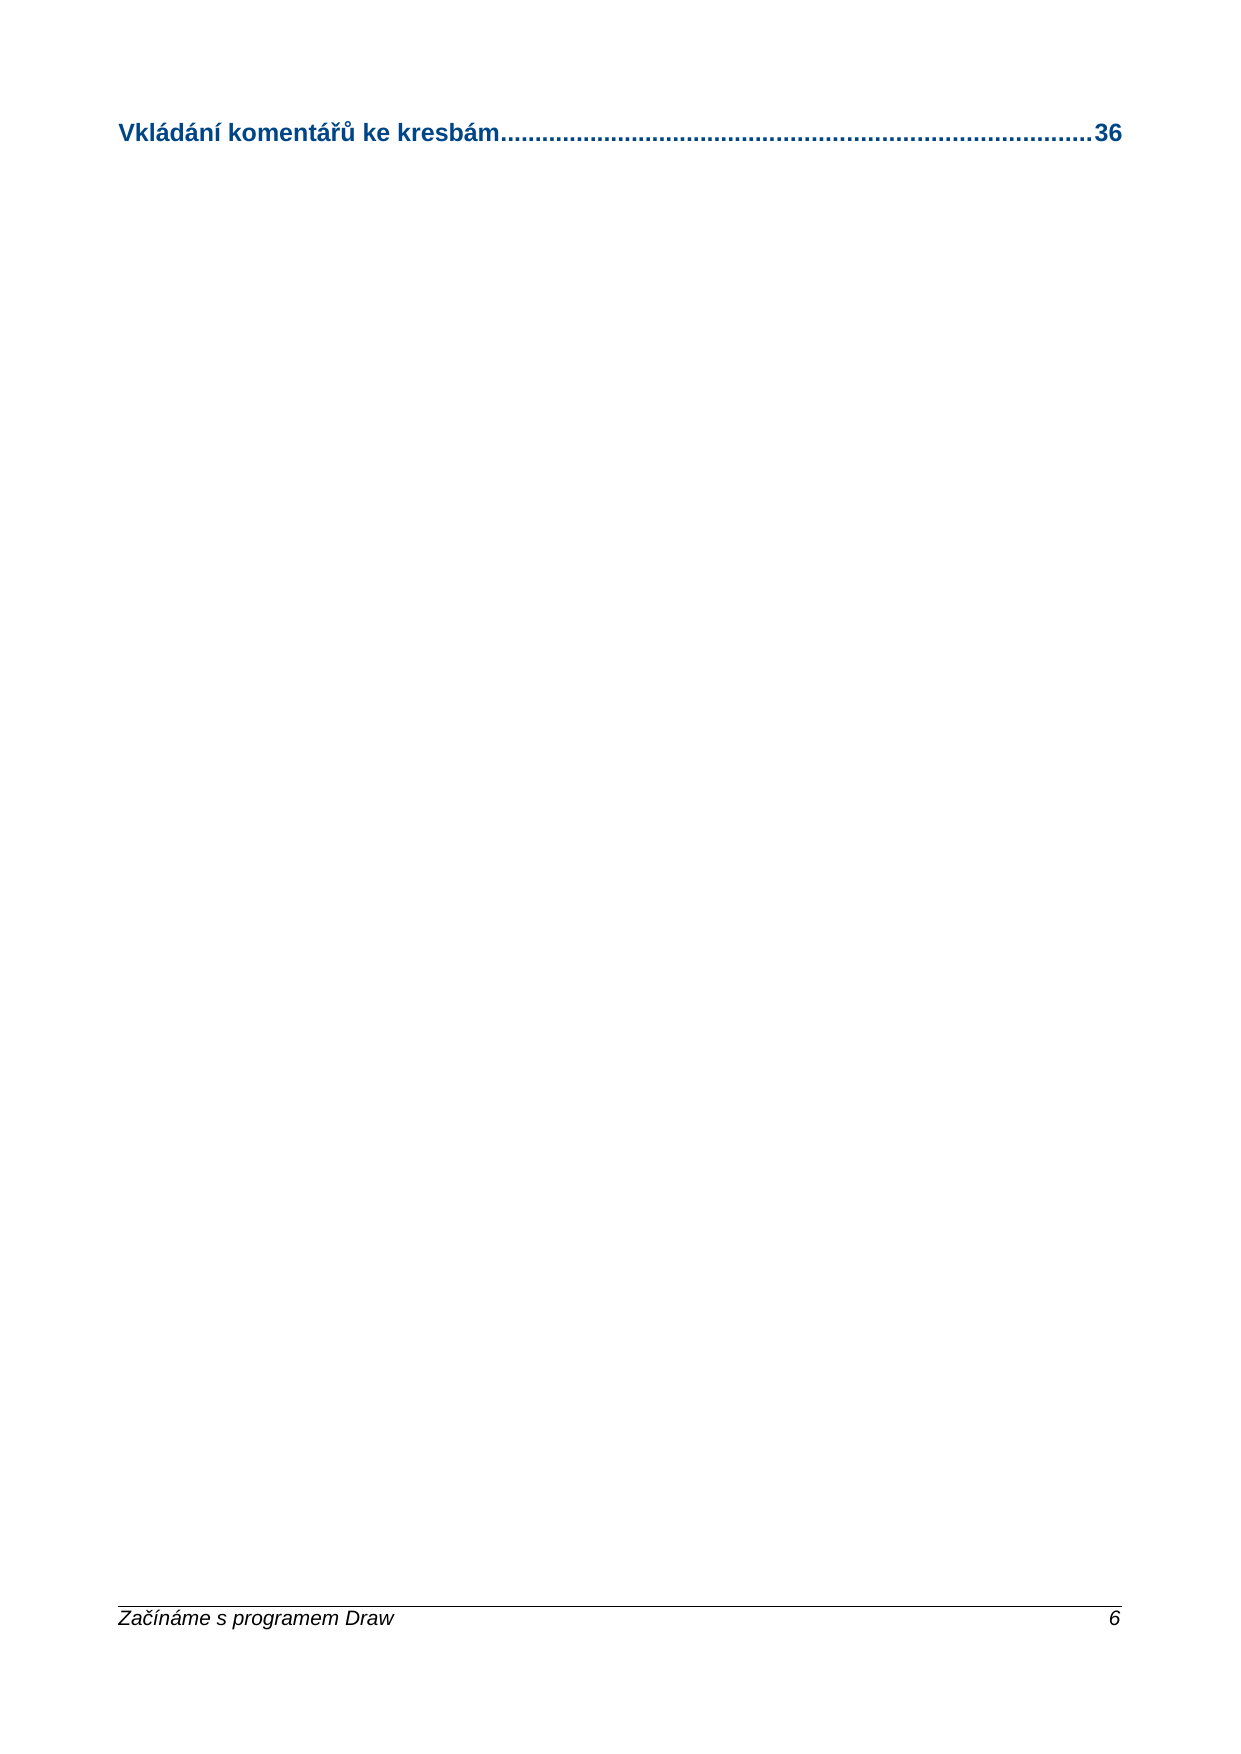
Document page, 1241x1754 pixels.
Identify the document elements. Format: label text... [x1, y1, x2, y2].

text Vkládání komentářů ke kresbám 36 [118, 118, 1122, 147]
